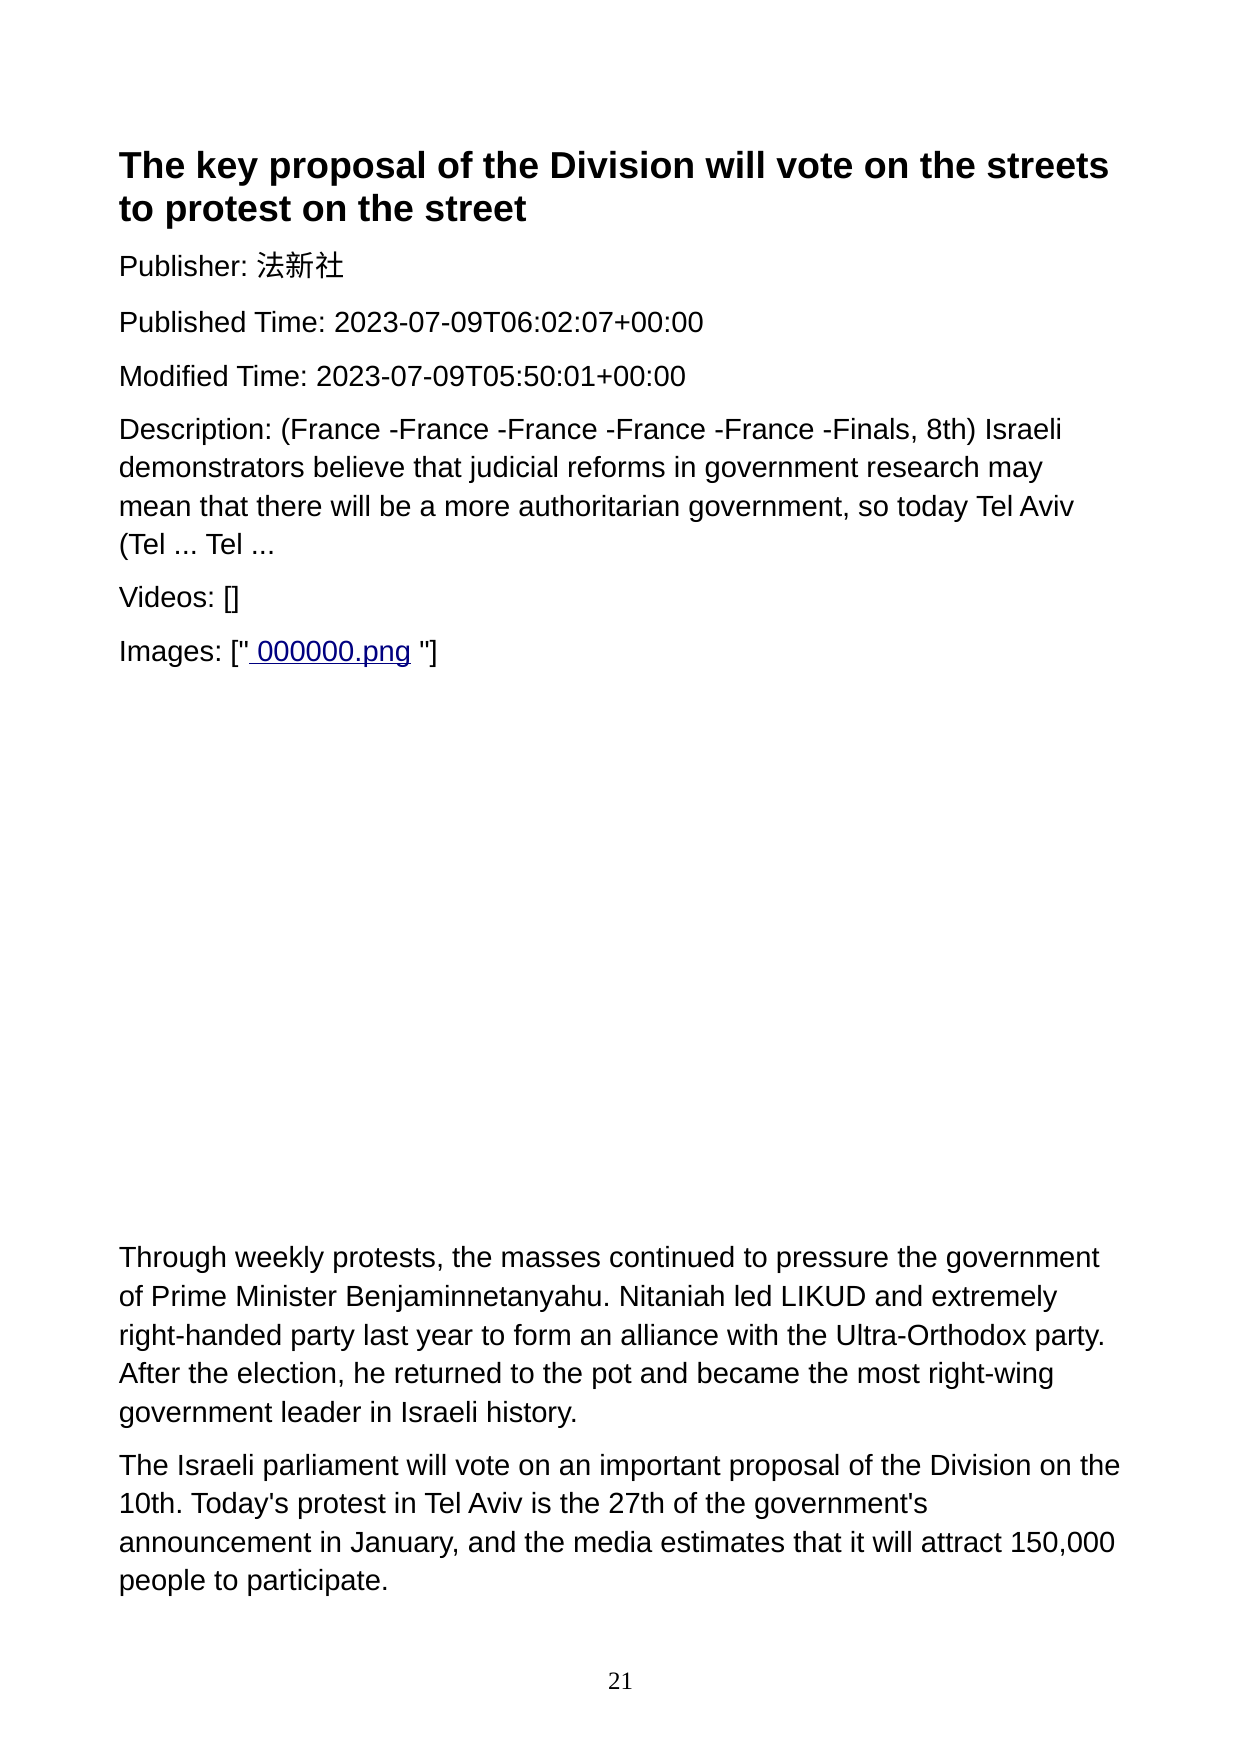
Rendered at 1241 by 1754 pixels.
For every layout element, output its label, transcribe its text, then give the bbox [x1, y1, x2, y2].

text Through weekly protests, the masses continued to pressure the government of Prime Minister Benjaminnetanyahu. Nitaniah led LIKUD and extremely right-handed party last year to form an alliance with the Ultra-Orthodox party. After the election, he returned to the pot and became the most right-wing government leader in Israeli history. [118, 687, 1122, 1428]
subtitle The key proposal of the Division will vote on the streets to protest on the street [118, 143, 1122, 230]
text Images: [" 000000.png "] [118, 633, 1122, 667]
text Description: (France -France -France -France -France -Finals, 8th) Israeli demonstrators believe that judicial reforms in government research may mean that there will be a more authoritarian government, so today Tel Aviv (Tel ... Tel ... [118, 412, 1122, 561]
text Modified Time: 2023-07-09T05:50:01+00:00 [118, 358, 1122, 392]
text The Israeli parliament will vote on an important proposal of the Division on the 10th. Today's protest in Tel Aviv is the 27th of the government's announcement in January, and the media estimates that it will attract 150,000 people to participate. [118, 1448, 1122, 1597]
text Published Time: 2023-07-09T06:02:07+00:00 [118, 305, 1122, 339]
text Publisher: 法新社 [118, 242, 1122, 284]
text Videos: [] [118, 580, 1122, 614]
